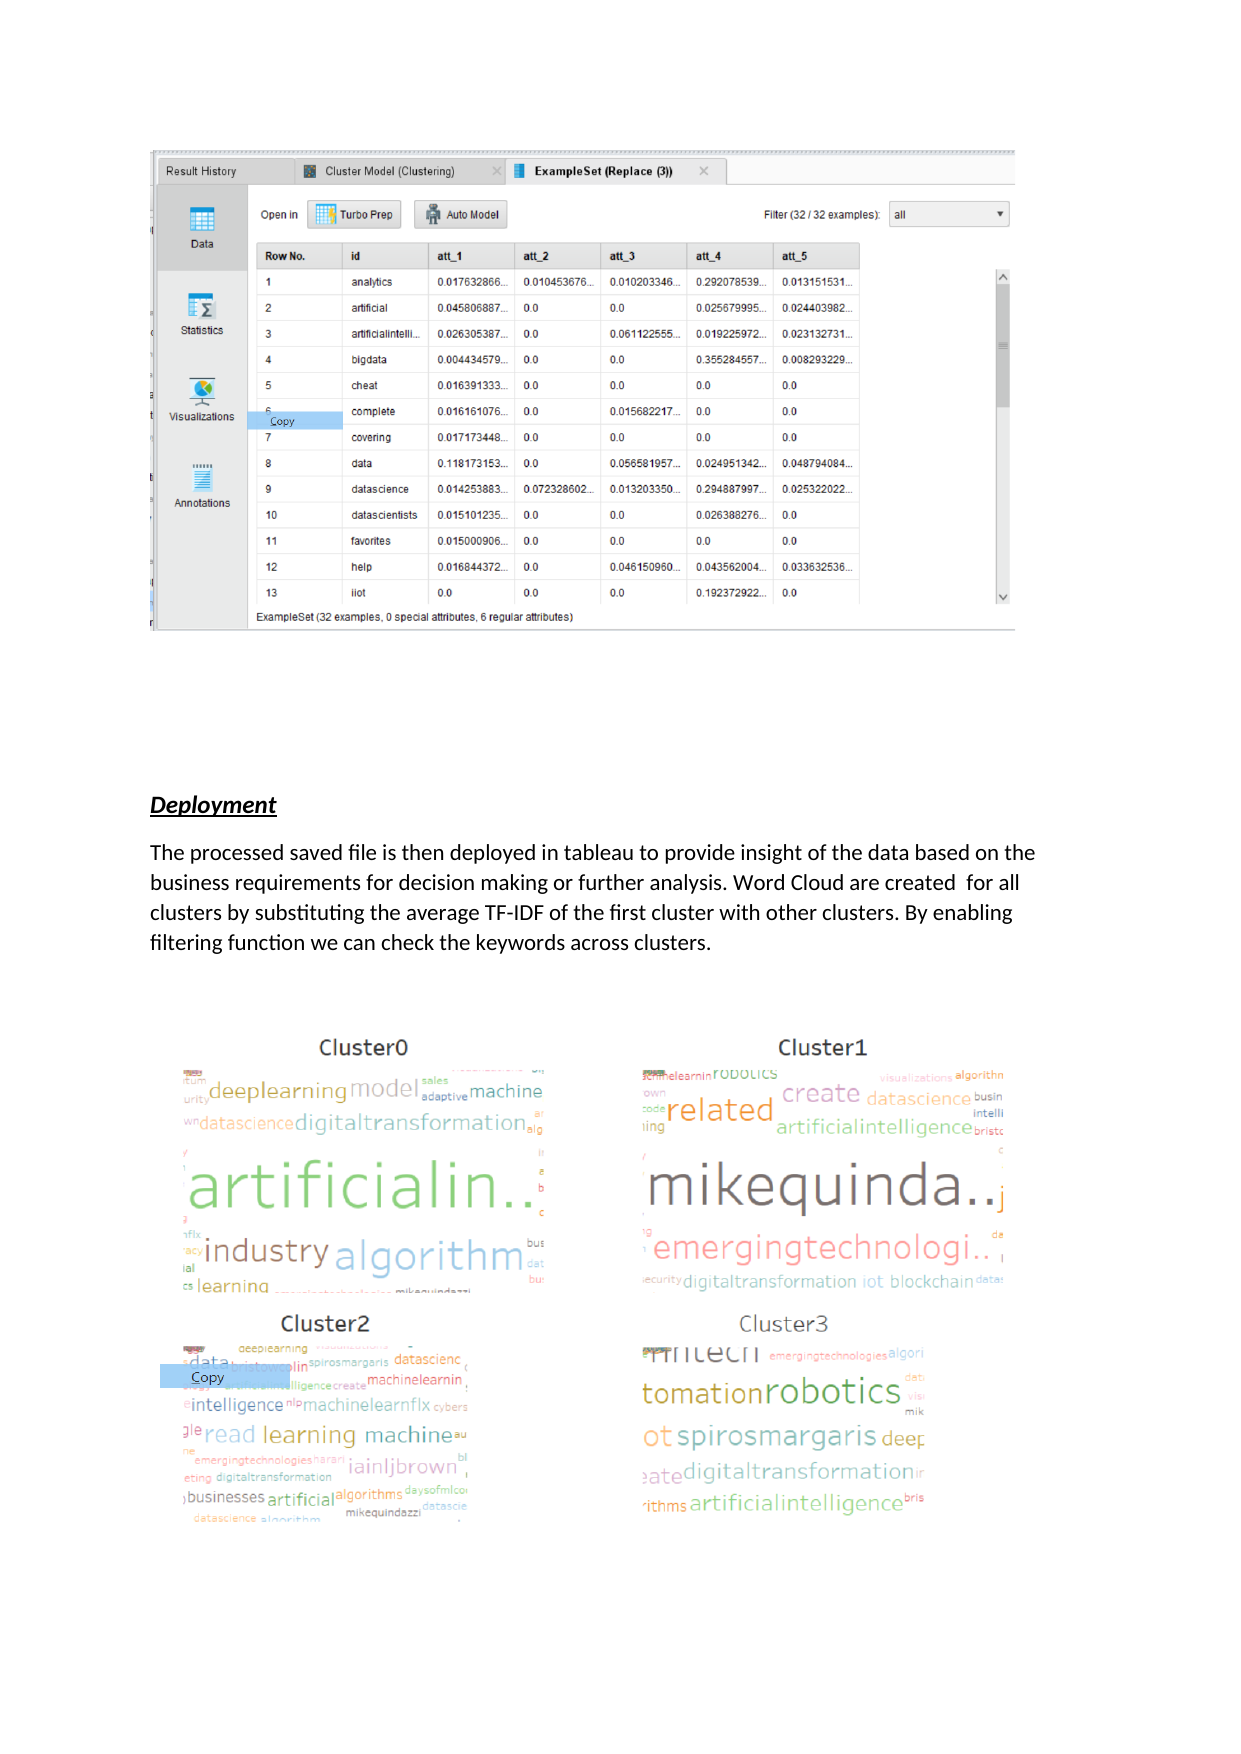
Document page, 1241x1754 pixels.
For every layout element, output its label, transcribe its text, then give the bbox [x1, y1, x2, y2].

text Deployment [150, 789, 1090, 819]
text The processed saved file is then deployed in tableau to provide insight of the data based on the business requirements for decision making or further analysis. Word Cloud are created for all clusters by substituting the average TF-IDF of the first cluster with other clusters. By enabling filtering function we can check the keywords across clusters. [150, 838, 1090, 956]
